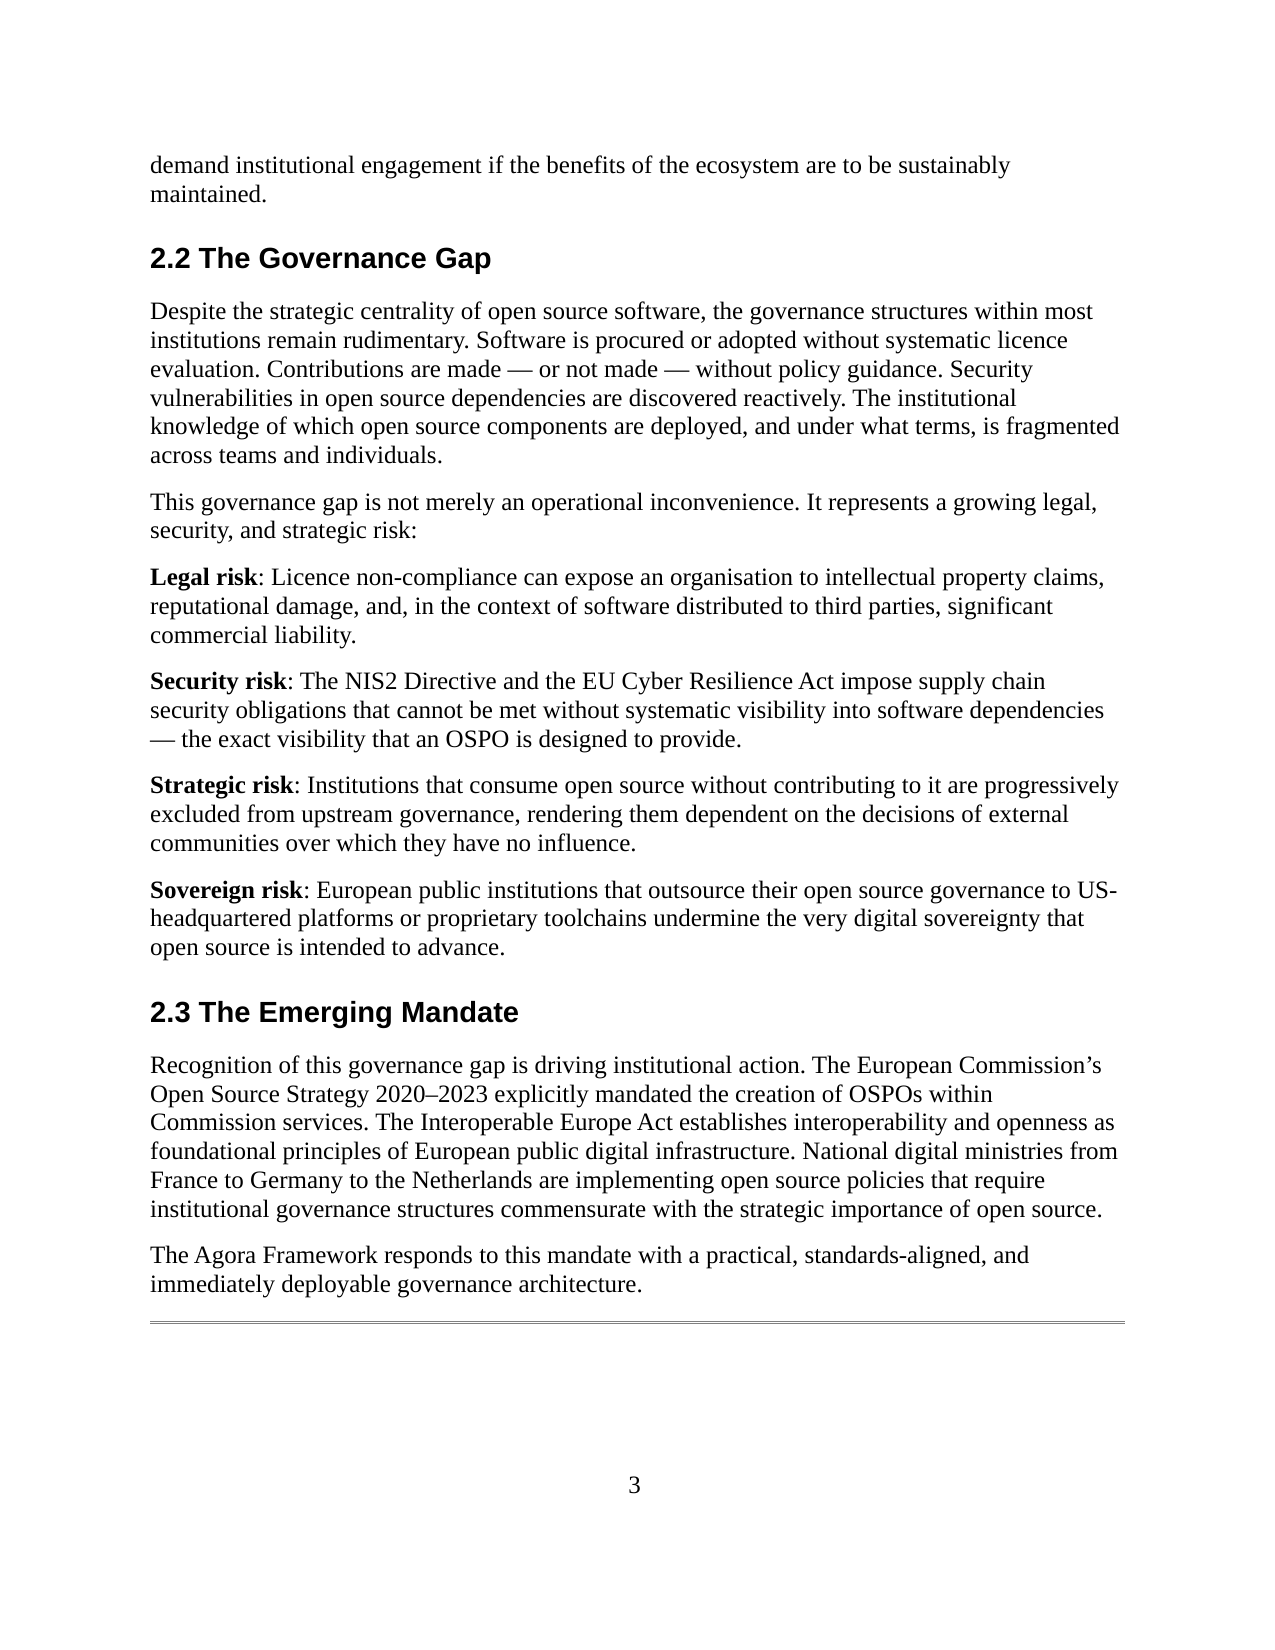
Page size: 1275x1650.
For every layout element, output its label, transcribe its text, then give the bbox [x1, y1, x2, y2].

text Sovereign risk: European public institutions that outsource their open source governance to US-headquartered platforms or proprietary toolchains undermine the very digital sovereignty that open source is intended to advance. [150, 875, 1125, 961]
text Despite the strategic centrality of open source software, the governance structures within most institutions remain rudimentary. Software is procured or adopted without systematic licence evaluation. Contributions are made — or not made — without policy guidance. Security vulnerabilities in open source dependencies are discovered reactively. The institutional knowledge of which open source components are deployed, and under what terms, is fragmented across teams and individuals. [150, 296, 1125, 469]
text The Agora Framework responds to this mandate with a practical, standards-aligned, and immediately deployable governance architecture. [150, 1240, 1125, 1298]
text demand institutional engagement if the benefits of the ecosystem are to be sustainably maintained. [150, 150, 1125, 207]
text Legal risk: Licence non-compliance can expose an organisation to intellectual property claims, reputational damage, and, in the context of software distributed to third parties, significant commercial liability. [150, 562, 1125, 648]
text This governance gap is not merely an operational inconvenience. It represents a growing legal, security, and strategic risk: [150, 487, 1125, 544]
text Security risk: The NIS2 Directive and the EU Cyber Resilience Act impose supply chain security obligations that cannot be met without systematic visibility into software dependencies — the exact visibility that an OSPO is designed to provide. [150, 666, 1125, 753]
subtitle 2.3 The Emerging Mandate [150, 995, 1125, 1028]
subtitle 2.2 The Governance Gap [150, 241, 1125, 275]
text Recognition of this governance gap is driving institutional action. The European Commission’s Open Source Strategy 2020–2023 explicitly mandated the creation of OSPOs within Commission services. The Interoperable Europe Act establishes interoperability and openness as foundational principles of European public digital infrastructure. National digital ministries from France to Germany to the Netherlands are implementing open source policies that require institutional governance structures commensurate with the strategic importance of open source. [150, 1050, 1125, 1222]
text Strategic risk: Institutions that consume open source without contributing to it are progressively excluded from upstream governance, rendering them dependent on the decisions of external communities over which they have no influence. [150, 771, 1125, 857]
